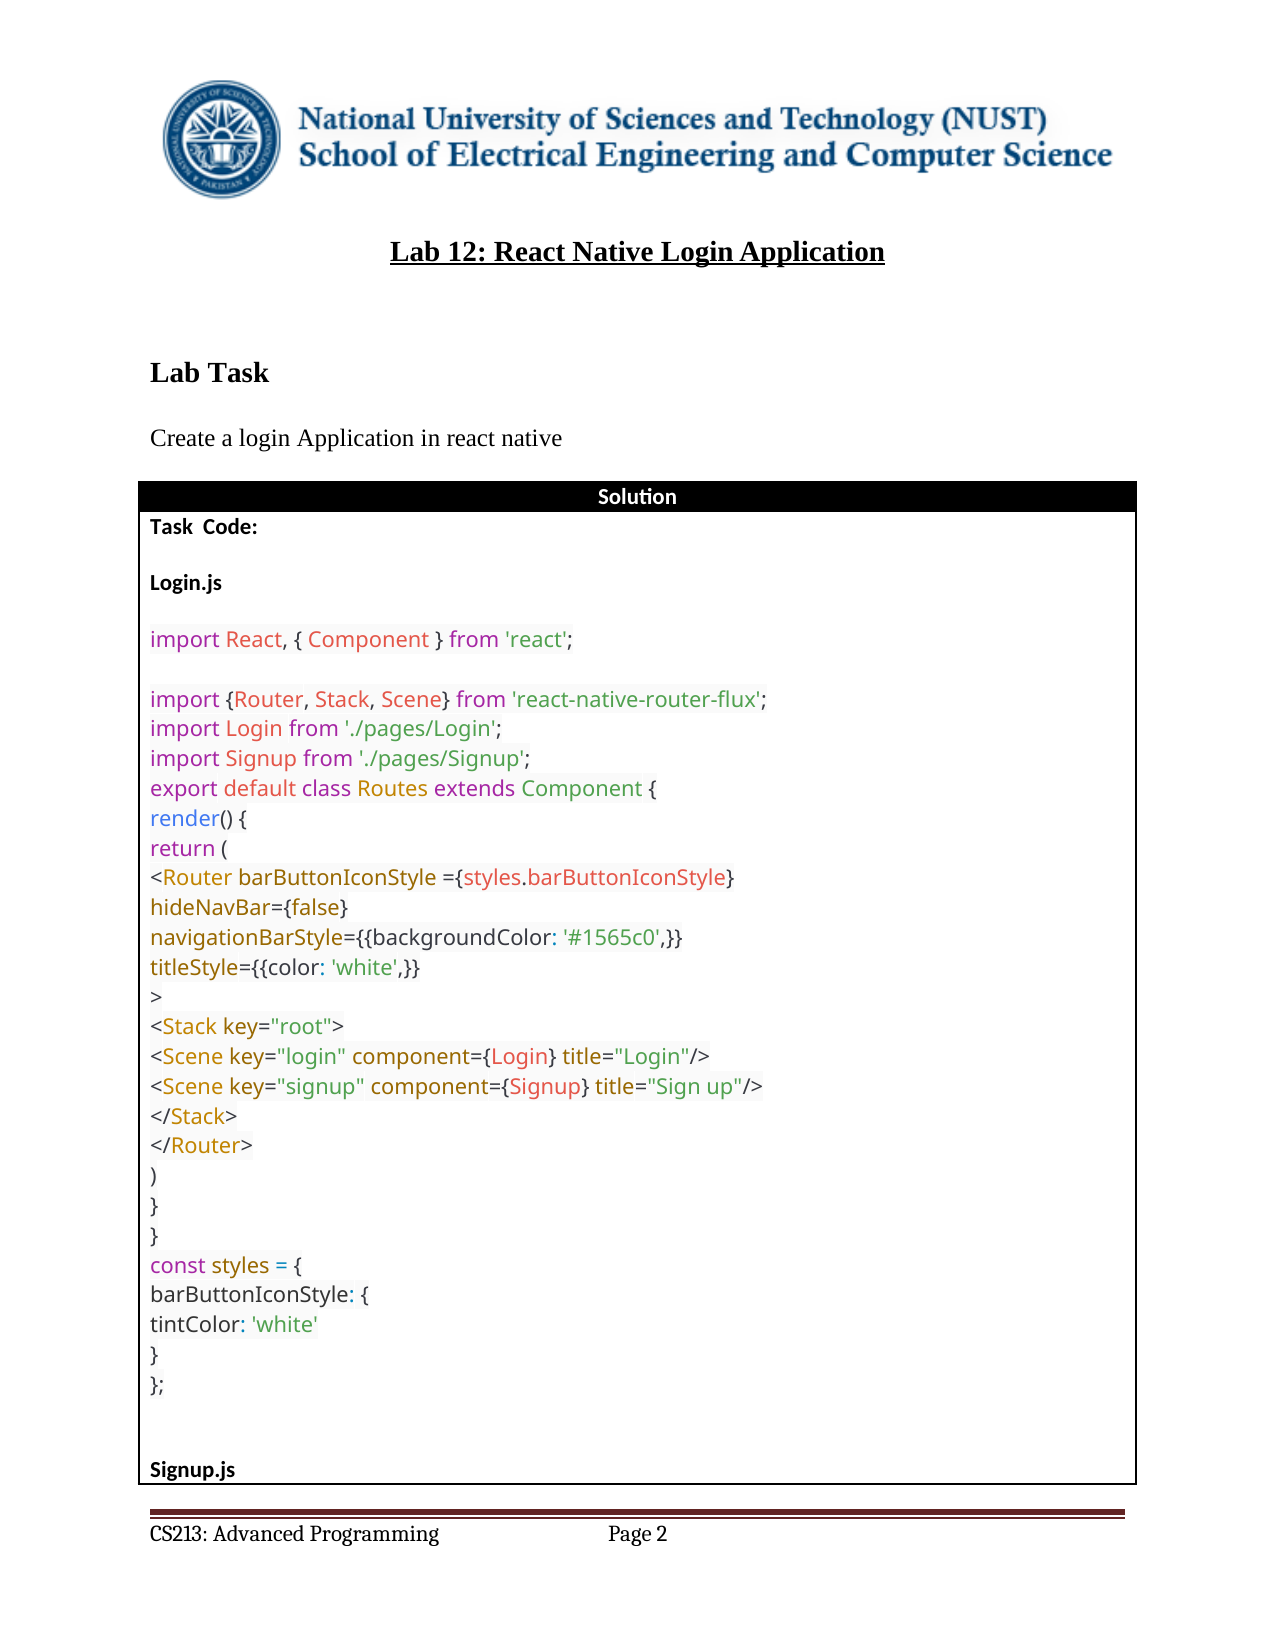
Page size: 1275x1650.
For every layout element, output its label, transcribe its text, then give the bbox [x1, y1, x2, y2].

table_cell Task Code: Login.js import React, { Component } from 'react'; import {Router, Stack, Scene} from 'react-native-router-flux'; import Login from './pages/Login'; import Signup from './pages/Signup'; export default class Routes extends Component { render() { return ( <Router barButtonIconStyle ={styles.barButtonIconStyle} hideNavBar={false} navigationBarStyle={{backgroundColor: '#1565c0',}} titleStyle={{color: 'white',}} > <Stack key="root"> <Scene key="login" component={Login} title="Login"/> <Scene key="signup" component={Signup} title="Sign up"/> </Stack> </Router> ) } } const styles = { barButtonIconStyle: { tintColor: 'white' } }; Signup.js [140, 512, 1135, 1483]
picture [150, 75, 1125, 210]
table_header Solution [139, 482, 1136, 510]
text Create a login Application in react native [150, 423, 1125, 452]
subtitle Lab 12: React Native Login Application [150, 234, 1125, 268]
text Lab Task [150, 355, 1125, 389]
